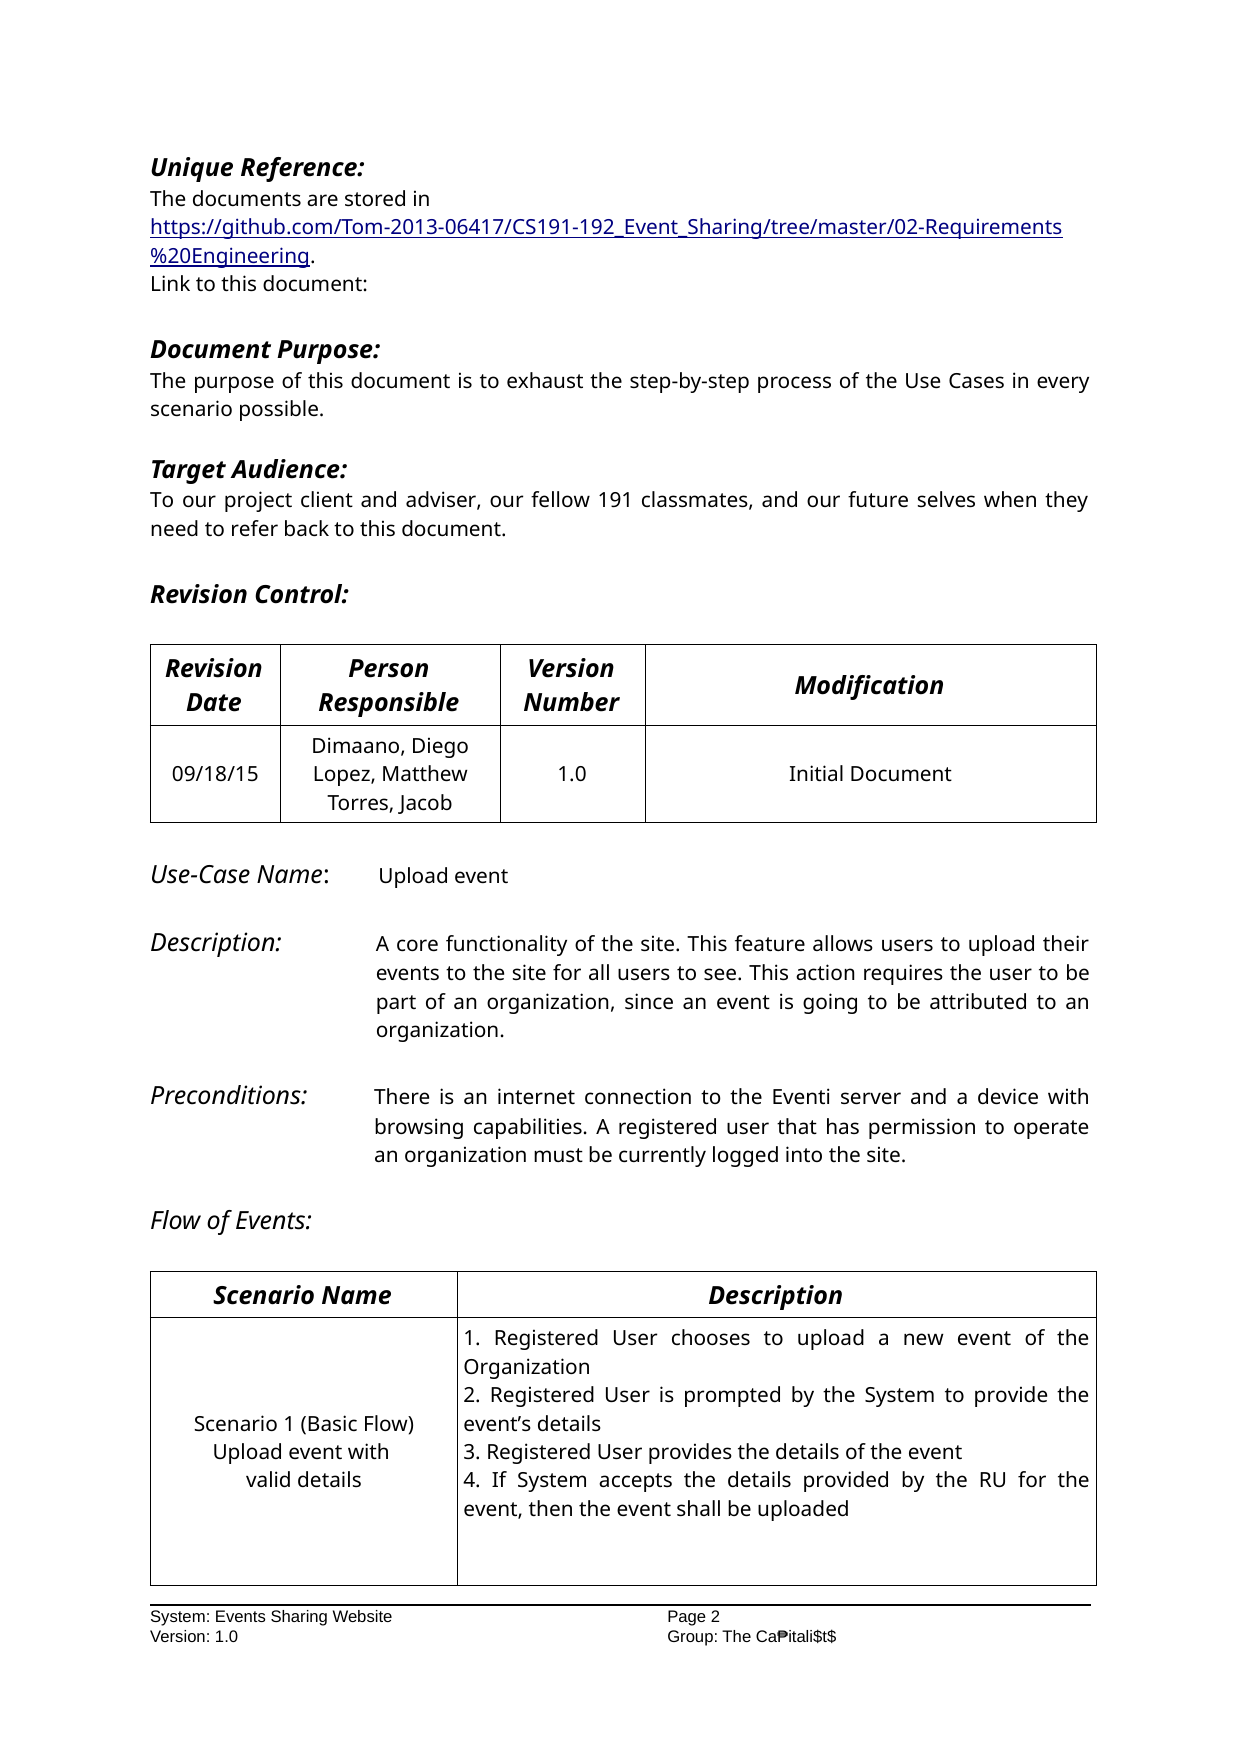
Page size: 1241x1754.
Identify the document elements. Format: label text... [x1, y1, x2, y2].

table_header Scenario Name [151, 1272, 457, 1317]
table_header Revision Date [151, 645, 280, 724]
table_cell Dimaano, Diego Lopez, Matthew Torres, Jacob [281, 726, 500, 822]
subtitle The documents are stored in https://github.com/Tom-2013-06417/CS191-192_Event_Sharing/tree/master/02-Requirements%20Engineering. [150, 184, 1091, 269]
text Use-Case Name: Upload event [150, 856, 1091, 890]
table_header Person Responsible [281, 645, 500, 724]
table_cell 1.0 [501, 726, 645, 822]
table_header Modification [646, 645, 1096, 724]
table_header Description [458, 1272, 1096, 1317]
table_cell 1. Registered User chooses to upload a new event of the Organization 2. Registered User is prompted by the System to provide the event’s details 3. Registered User provides the details of the event 4. If System accepts the details provided by the RU for the event, then the event shall be uploaded [458, 1318, 1096, 1585]
table_cell Scenario 1 (Basic Flow) Upload event with valid details [151, 1318, 457, 1585]
text Preconditions: There is an internet connection to the Eventi server and a device with browsing capabilities. A registered user that has permission to operate an organization must be currently logged into the site. [150, 1078, 1091, 1169]
table_cell 09/18/15 [151, 726, 280, 822]
subtitle Revision Control: [150, 576, 1091, 610]
subtitle The purpose of this document is to exhaust the step-by-step process of the Use Cases in every scenario possible. [150, 366, 1091, 423]
subtitle Unique Reference: [150, 150, 1091, 184]
table_header Version Number [501, 645, 645, 724]
subtitle Link to this document: [150, 269, 1091, 298]
subtitle Document Purpose: [150, 332, 1091, 366]
text Flow of Events: [150, 1203, 1091, 1237]
subtitle Target Audience: [150, 451, 1091, 485]
text Description: A core functionality of the site. This feature allows users to upload their events to the site for all users to see. This action requires the user to be part of an organization, since an event is going to be attributed to an organization. [150, 924, 1091, 1044]
text To our project client and adviser, our fellow 191 classmates, and our future selves when they need to refer back to this document. [150, 485, 1091, 542]
table_cell Initial Document [646, 726, 1096, 822]
